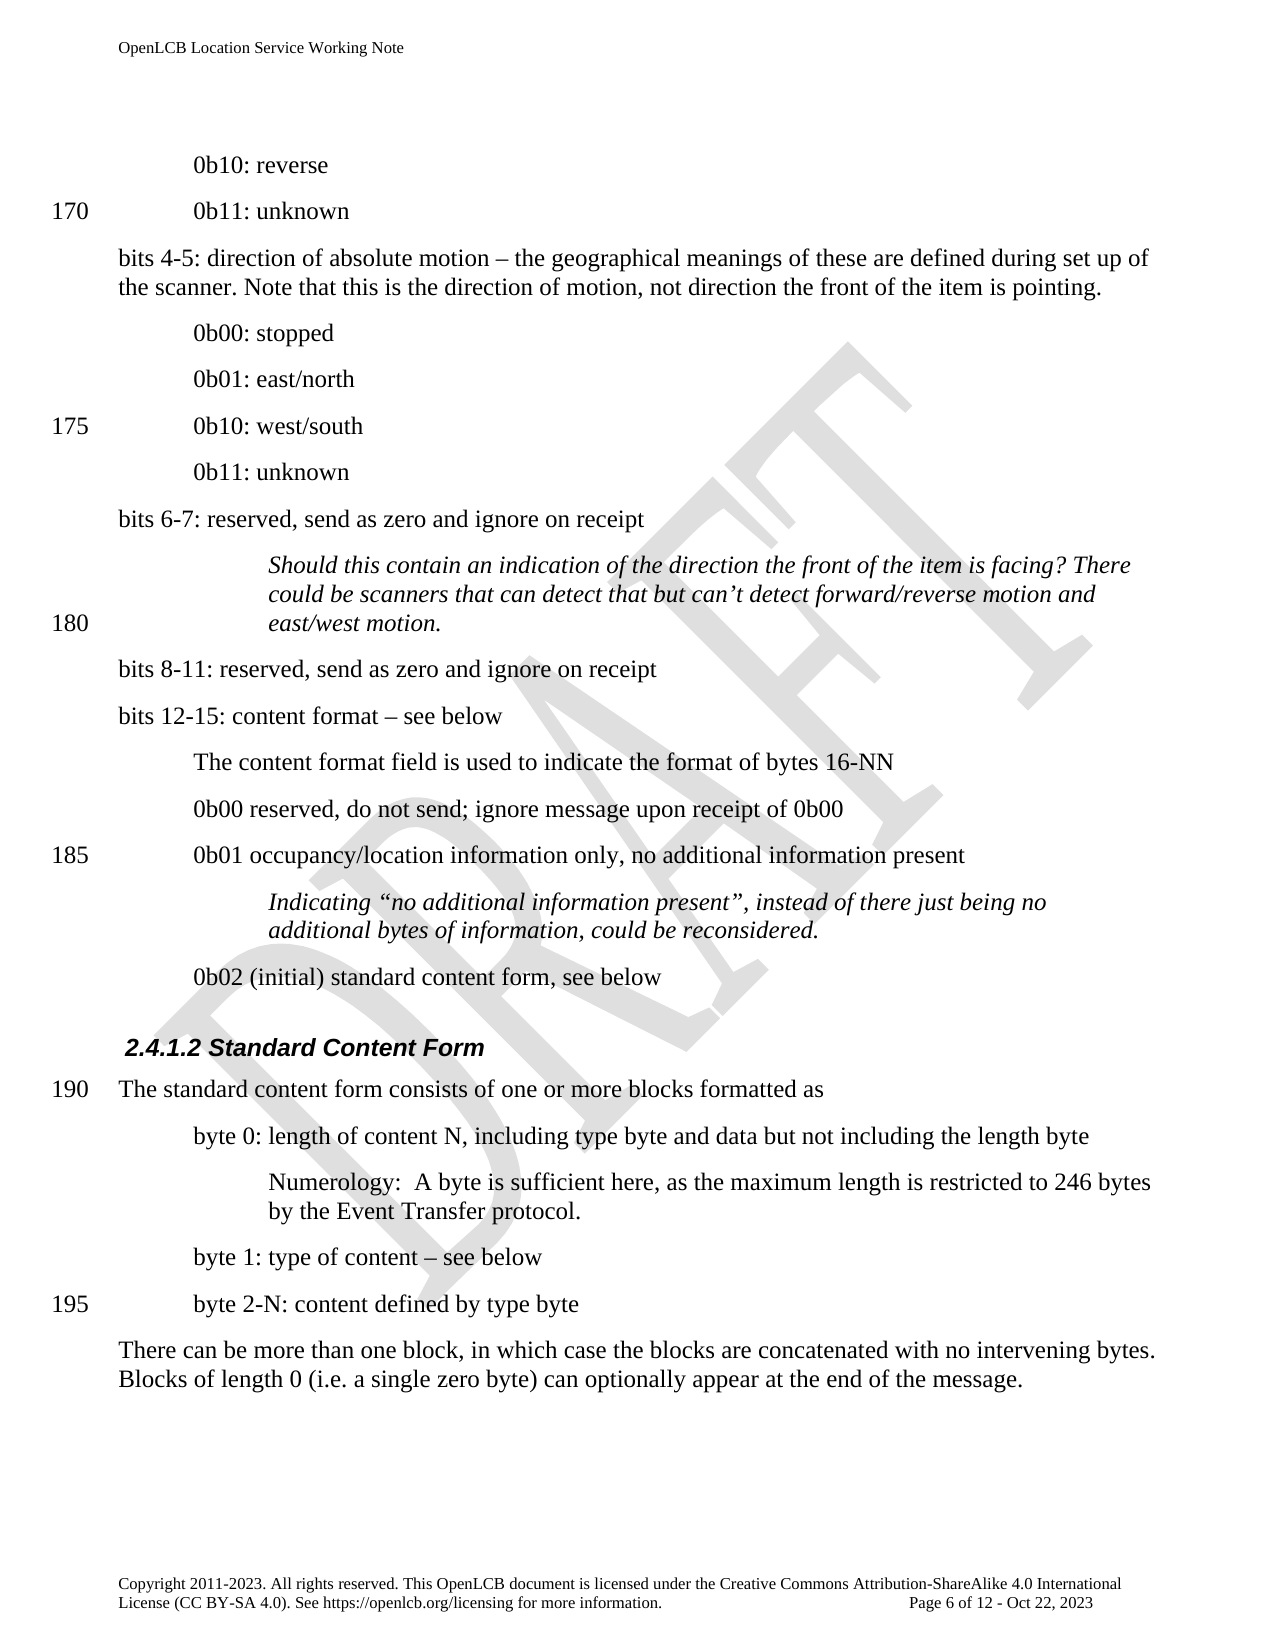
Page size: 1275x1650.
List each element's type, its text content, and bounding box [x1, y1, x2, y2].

text 0b02 (initial) standard content form, see below [577, 962, 721, 991]
text Indicating “no additional information present”, instead of there just being no additional bytes of information, could be reconsidered. [393, 887, 515, 944]
text Indicating “no additional information present”, instead of there just being no additional bytes of information, could be reconsidered. [268, 887, 407, 944]
text The content format field is used to indicate the format of bytes 16-NN [850, 747, 1157, 776]
text Numerology: A byte is sufficient here, as the maximum length is restricted to 246 bytes by the Event Transfer protocol. [268, 1167, 378, 1225]
text 0b10: west/south [118, 411, 777, 440]
subtitle Standard Content Form [539, 1033, 1157, 1062]
text 0b02 (initial) standard content form, see below [749, 962, 1157, 991]
text Should this contain an indication of the direction the front of the item is facing? There could be scanners that can detect that but can’t detect forward/reverse motion and east/west motion. [268, 550, 697, 637]
text byte 0: length of content N, including type byte and data but not including the length byte [193, 1121, 300, 1149]
text There can be more than one block, in which case the blocks are concatenated with no intervening bytes. Blocks of length 0 (i.e. a single zero byte) can optionally appear at the end of the message. [118, 1335, 1157, 1393]
text [599, 701, 789, 729]
text 0b11: unknown [118, 196, 1157, 225]
text 0b01 occupancy/location information only, no additional information present [495, 840, 642, 869]
text The content format field is used to indicate the format of bytes 16-NN [667, 747, 836, 776]
text byte 1: type of content – see below [470, 1242, 1157, 1271]
text 0b02 (initial) standard content form, see below [345, 962, 454, 991]
text [810, 655, 872, 683]
text [908, 504, 1157, 533]
text bits 6-7: reserved, send as zero and ignore on receipt [118, 504, 684, 533]
text byte 0: length of content N, including type byte and data but not including the length byte [502, 1121, 584, 1149]
text 0b01 occupancy/location information only, no additional information present [680, 840, 787, 869]
text [757, 457, 847, 486]
text byte 0: length of content N, including type byte and data but not including the length byte [598, 1121, 1157, 1149]
text byte 0: length of content N, including type byte and data but not including the length byte [317, 1121, 483, 1149]
text Numerology: A byte is sufficient here, as the maximum length is restricted to 246 bytes by the Event Transfer protocol. [363, 1167, 494, 1225]
subtitle Standard Content Form [118, 1033, 215, 1062]
text The content format field is used to indicate the format of bytes 16-NN [193, 747, 578, 776]
text 0b00 reserved, do not send; ignore message upon receipt of 0b00 [736, 794, 882, 822]
text 0b01 occupancy/location information only, no additional information present [193, 840, 347, 869]
subtitle Standard Content Form [433, 1033, 525, 1062]
text 0b00 reserved, do not send; ignore message upon receipt of 0b00 [193, 794, 608, 822]
text The standard content form consists of one or more blocks formatted as [580, 1074, 1157, 1103]
text Indicating “no additional information present”, instead of there just being no additional bytes of information, could be reconsidered. [675, 887, 1157, 944]
subtitle Standard Content Form [229, 1033, 415, 1062]
text The standard content form consists of one or more blocks formatted as [270, 1074, 452, 1103]
text 0b10: reverse [118, 150, 1157, 179]
text 0b02 (initial) standard content form, see below [118, 962, 227, 991]
text Numerology: A byte is sufficient here, as the maximum length is restricted to 246 bytes by the Event Transfer protocol. [512, 1167, 1157, 1225]
text 0b01 occupancy/location information only, no additional information present [804, 840, 1157, 869]
text bits 8-11: reserved, send as zero and ignore on receipt [118, 654, 743, 683]
text bits 4-5: direction of absolute motion – the geographical meanings of these are defined during set up of the scanner. Note that this is the direction of motion, not direction the front of the item is pointing. [118, 243, 1157, 300]
text 0b01 occupancy/location information only, no additional information present [367, 840, 479, 869]
text [859, 654, 1033, 683]
text The content format field is used to indicate the format of bytes 16-NN [578, 747, 653, 776]
text The standard content form consists of one or more blocks formatted as [470, 1074, 566, 1103]
text [741, 504, 894, 533]
text 0b02 (initial) standard content form, see below [508, 972, 564, 991]
text byte 2-N: content defined by type byte [193, 1289, 1157, 1318]
text Indicating “no additional information present”, instead of there just being no additional bytes of information, could be reconsidered. [530, 887, 694, 944]
text [861, 457, 1157, 486]
text [804, 701, 1157, 729]
text [1057, 654, 1157, 683]
text [815, 411, 1157, 440]
text 0b00 reserved, do not send; ignore message upon receipt of 0b00 [918, 794, 1157, 822]
text byte 1: type of content – see below [193, 1242, 424, 1271]
text 0b11: unknown [118, 457, 744, 486]
text [547, 703, 585, 729]
text Should this contain an indication of the direction the front of the item is facing? There could be scanners that can detect that but can’t detect forward/reverse motion and east/west motion. [665, 550, 998, 637]
text 0b00: stopped [118, 318, 1157, 347]
text 0b01: east/north [118, 364, 824, 393]
text [872, 364, 1157, 393]
text Should this contain an indication of the direction the front of the item is facing? There could be scanners that can detect that but can’t detect forward/reverse motion and east/west motion. [954, 550, 1157, 637]
text bits 12-15: content format – see below [118, 701, 545, 729]
text [835, 374, 881, 393]
text The standard content form consists of one or more blocks formatted as [118, 1074, 256, 1103]
text [695, 509, 751, 533]
text 0b02 (initial) standard content form, see below [237, 977, 326, 991]
text 0b00 reserved, do not send; ignore message upon receipt of 0b00 [611, 794, 701, 822]
